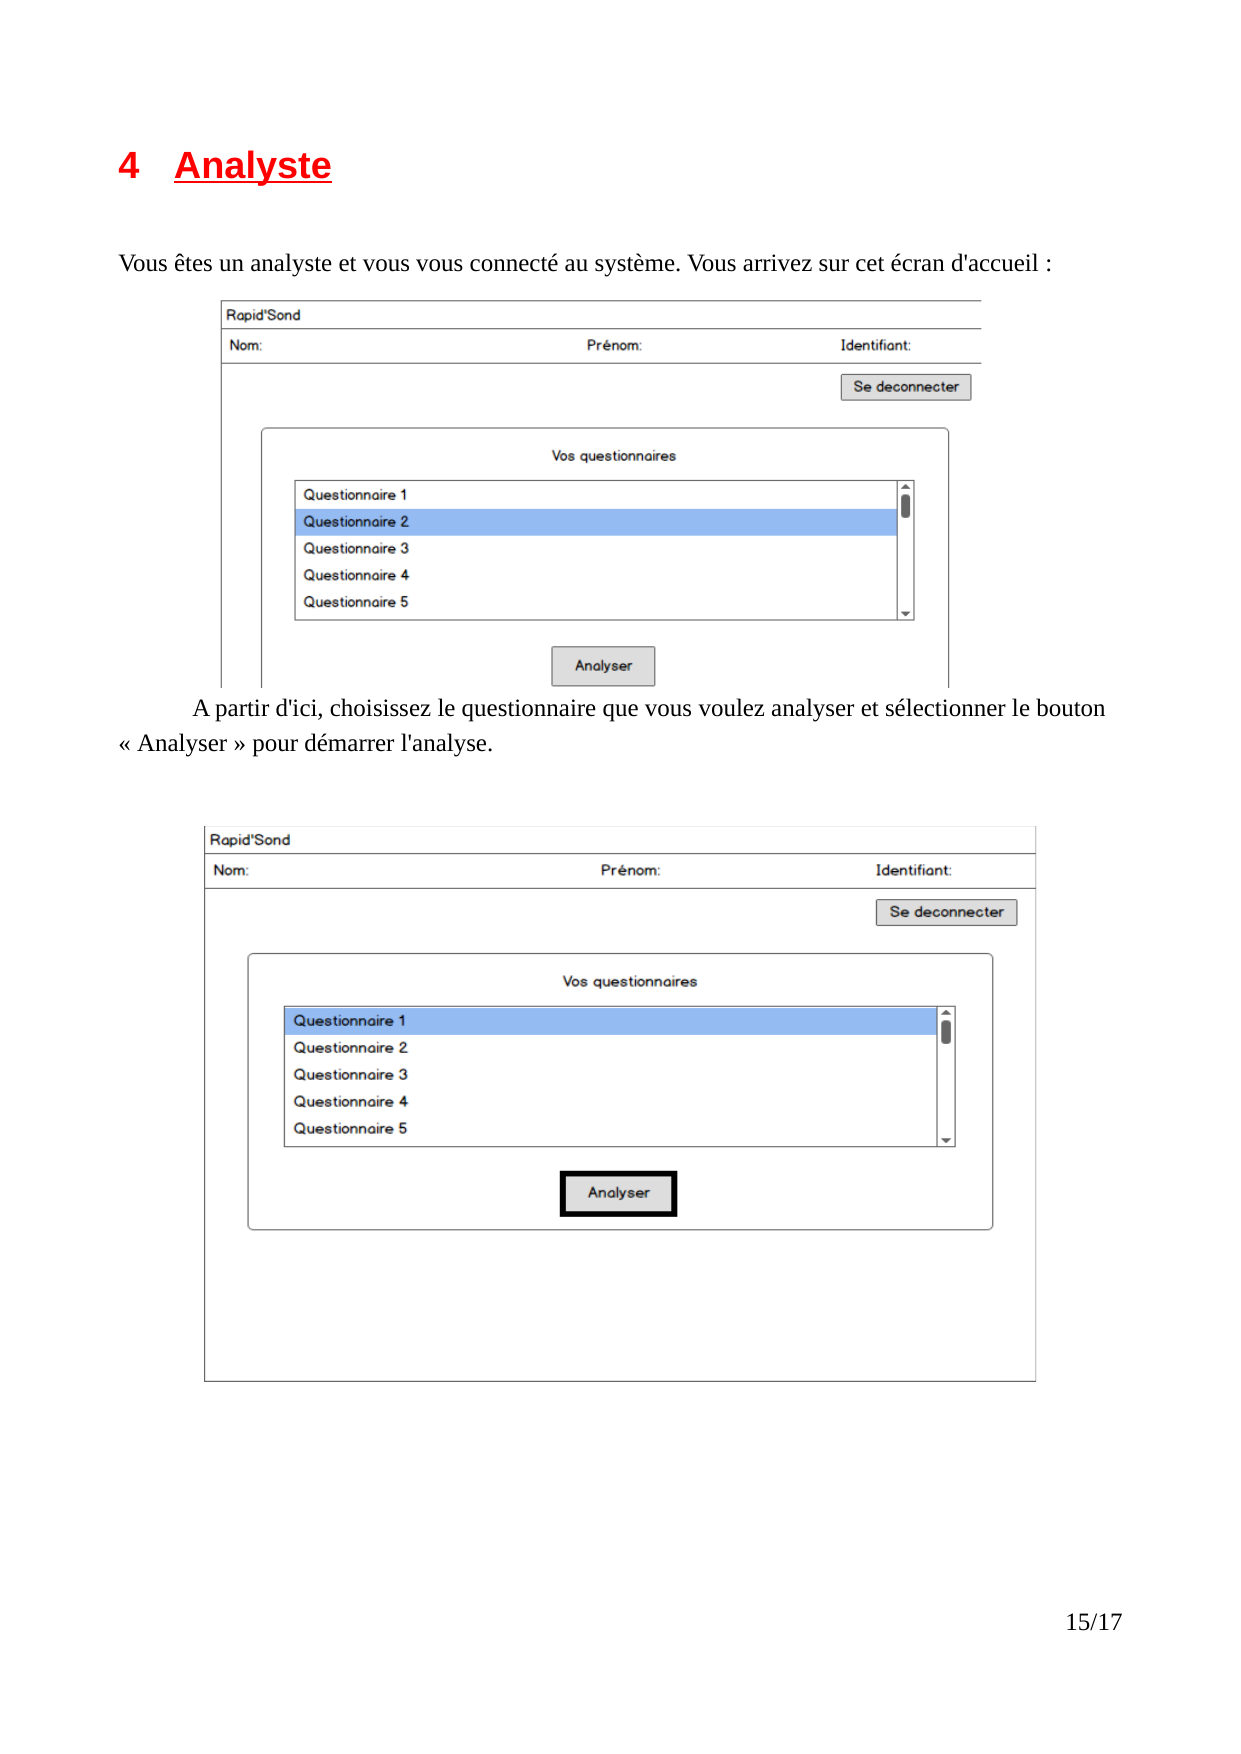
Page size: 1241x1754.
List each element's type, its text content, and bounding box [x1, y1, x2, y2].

text Vous êtes un analyste et vous vous connecté au système. Vous arrivez sur cet écran d'accueil : [118, 248, 1122, 277]
picture [204, 826, 1037, 1382]
subtitle Analyste [118, 143, 1122, 187]
text A partir d'ici, choisissez le questionnaire que vous voulez analyser et sélectionner le bouton « Analyser » pour démarrer l'analyse. [118, 297, 1122, 757]
picture [202, 285, 286, 688]
